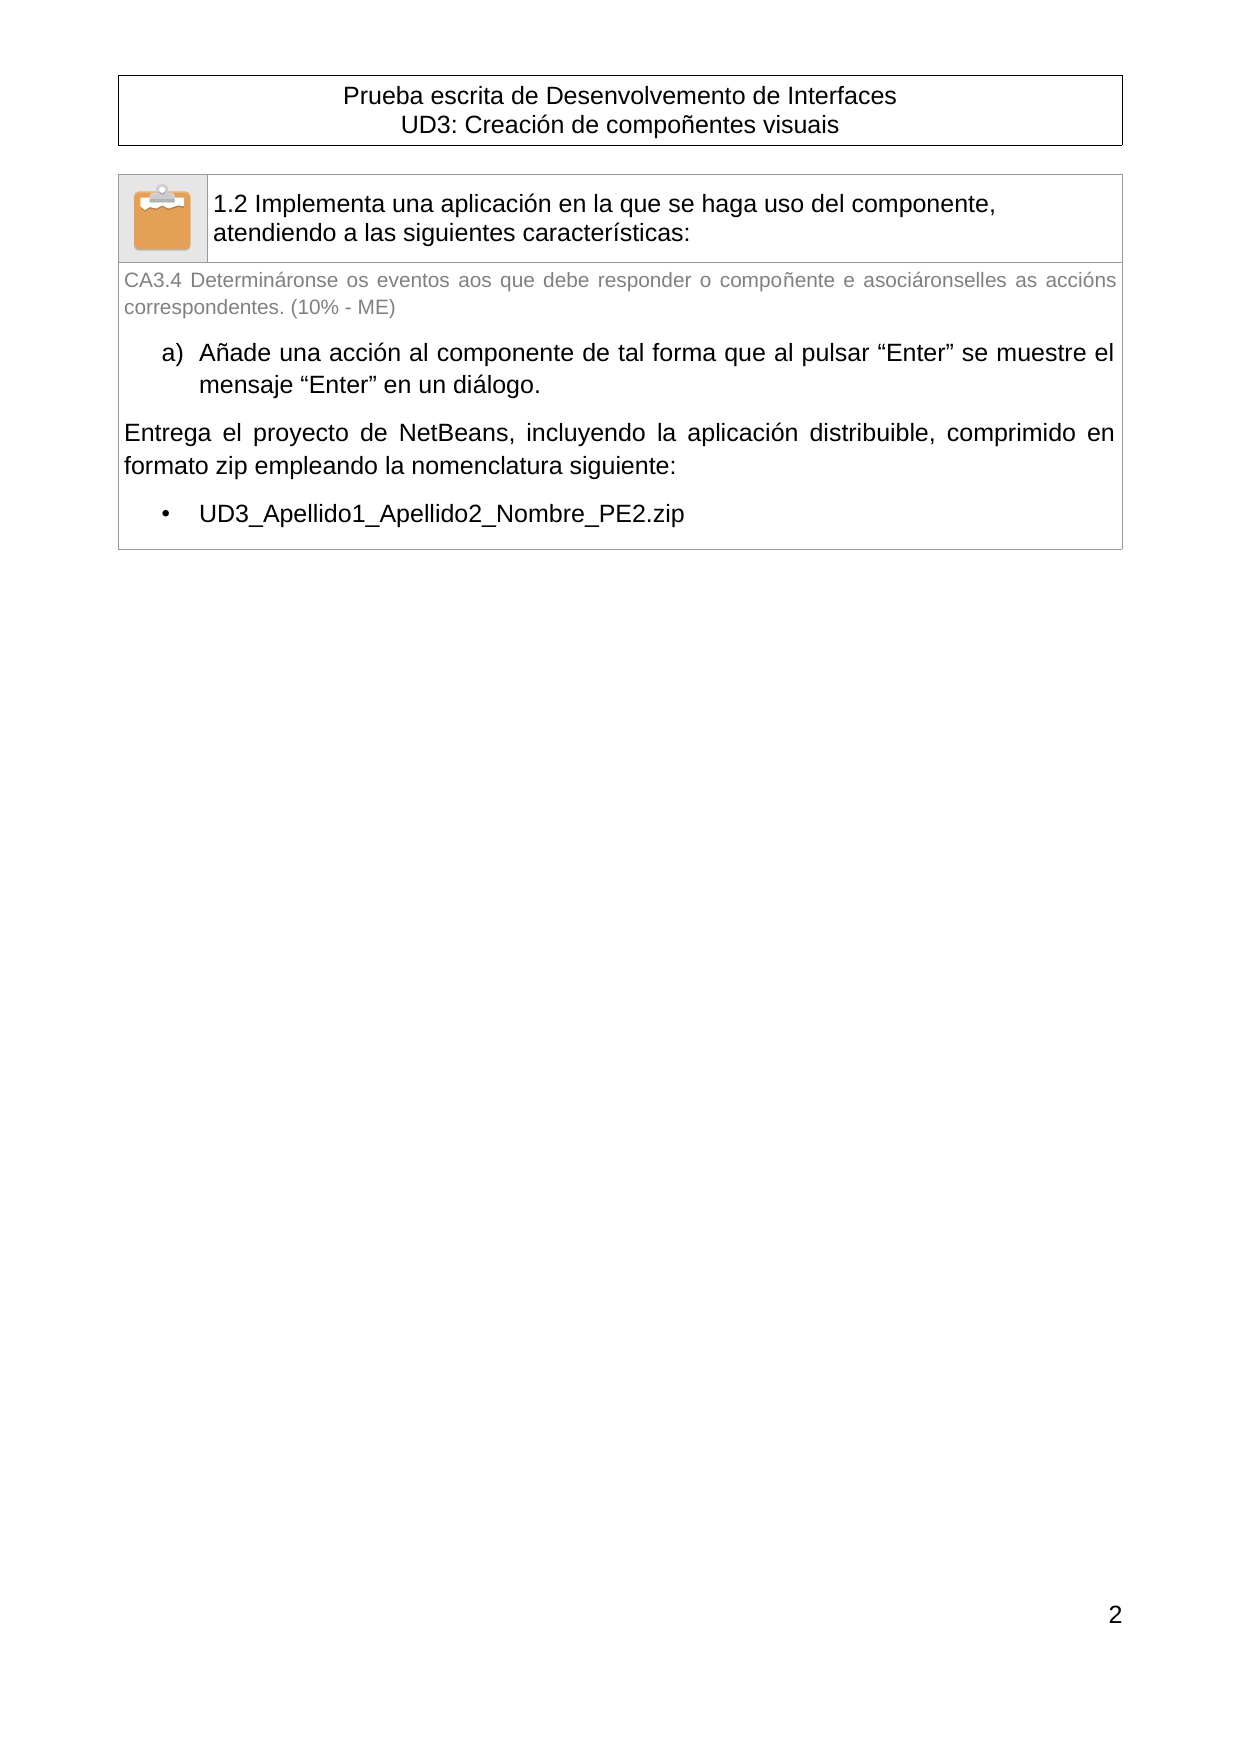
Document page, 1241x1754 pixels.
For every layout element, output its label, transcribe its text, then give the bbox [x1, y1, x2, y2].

table_header [119, 175, 207, 262]
table_cell CA3.4 Determináronse os eventos aos que debe responder o compoñente e asociáronselles as accións correspondentes. (10% - ME) Añade una acción al componente de tal forma que al pulsar “Enter” se muestre el mensaje “Enter” en un diálogo. Entrega el proyecto de NetBeans, incluyendo la aplicación distribuible, comprimido en formato zip empleando la nomenclatura siguiente: UD3_Apellido1_Apellido2_Nombre_PE2.zip [119, 263, 1122, 548]
table_header 1.2 Implementa una aplicación en la que se haga uso del componente, atendiendo a las siguientes características: [208, 175, 1122, 262]
